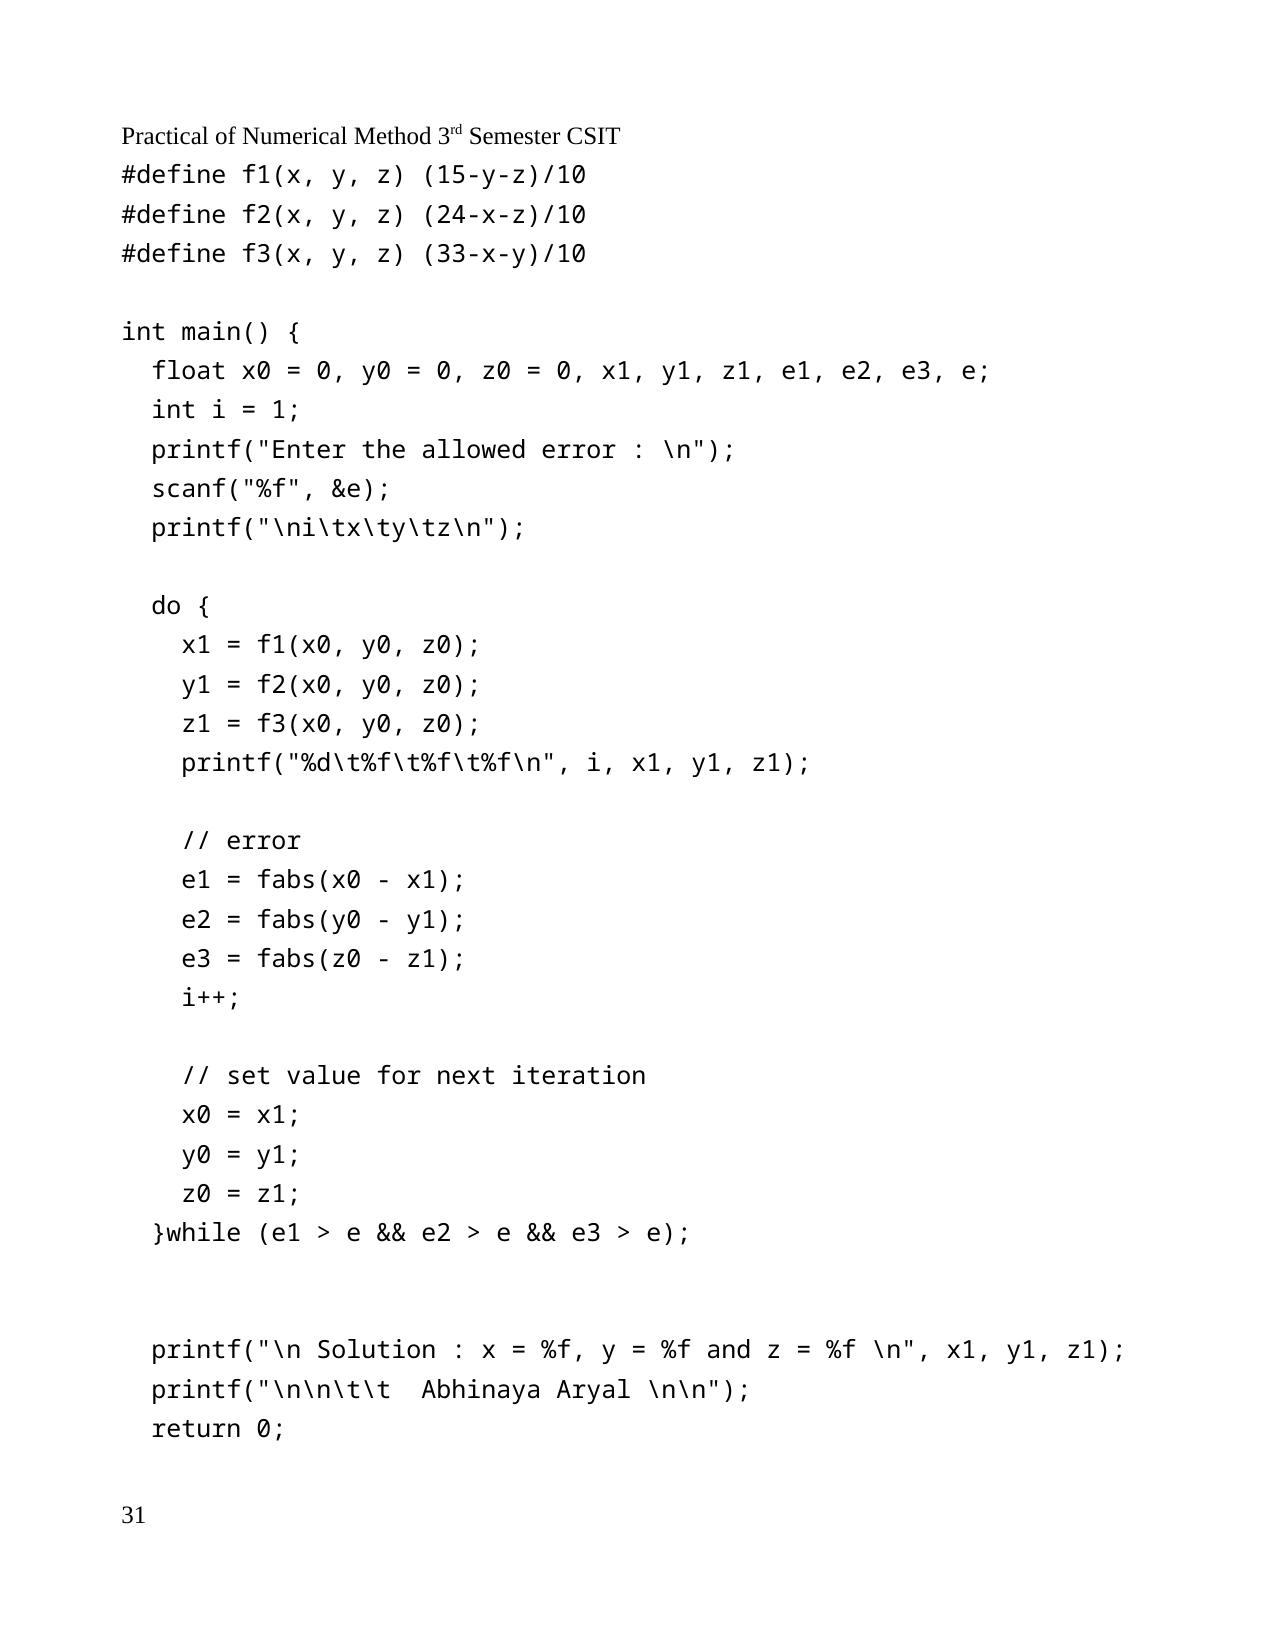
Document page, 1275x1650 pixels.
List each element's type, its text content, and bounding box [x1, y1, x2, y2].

text z1 = f3(x0, y0, z0); [121, 706, 1154, 739]
text y1 = f2(x0, y0, z0); [121, 666, 1154, 700]
text x0 = x1; [121, 1097, 1154, 1131]
text z0 = z1; [121, 1176, 1154, 1209]
text do { [121, 588, 1154, 622]
text printf("%d\t%f\t%f\t%f\n", i, x1, y1, z1); [121, 745, 1154, 779]
text printf("\ni\tx\ty\tz\n"); [121, 510, 1154, 544]
text scanf("%f", &e); [121, 471, 1154, 504]
text printf("\n\n\t\t Abhinaya Aryal \n\n"); [121, 1371, 1154, 1405]
text float x0 = 0, y0 = 0, z0 = 0, x1, y1, z1, e1, e2, e3, e; [121, 353, 1154, 387]
text }while (e1 > e && e2 > e && e3 > e); [121, 1215, 1154, 1249]
text printf("\n Solution : x = %f, y = %f and z = %f \n", x1, y1, z1); [121, 1332, 1154, 1366]
text #define f3(x, y, z) (33-x-y)/10 [121, 236, 1154, 269]
text printf("Enter the allowed error : \n"); [121, 431, 1154, 465]
text // set value for next iteration [121, 1058, 1154, 1092]
text e3 = fabs(z0 - z1); [121, 941, 1154, 974]
text y0 = y1; [121, 1136, 1154, 1170]
text e1 = fabs(x0 - x1); [121, 862, 1154, 896]
text int main() { [121, 314, 1154, 348]
text i++; [121, 980, 1154, 1014]
text return 0; [121, 1411, 1154, 1444]
text #define f2(x, y, z) (24-x-z)/10 [121, 196, 1154, 230]
text #define f1(x, y, z) (15-y-z)/10 [121, 157, 1154, 191]
text x1 = f1(x0, y0, z0); [121, 627, 1154, 661]
text // error [121, 823, 1154, 857]
text int i = 1; [121, 392, 1154, 426]
text e2 = fabs(y0 - y1); [121, 901, 1154, 935]
